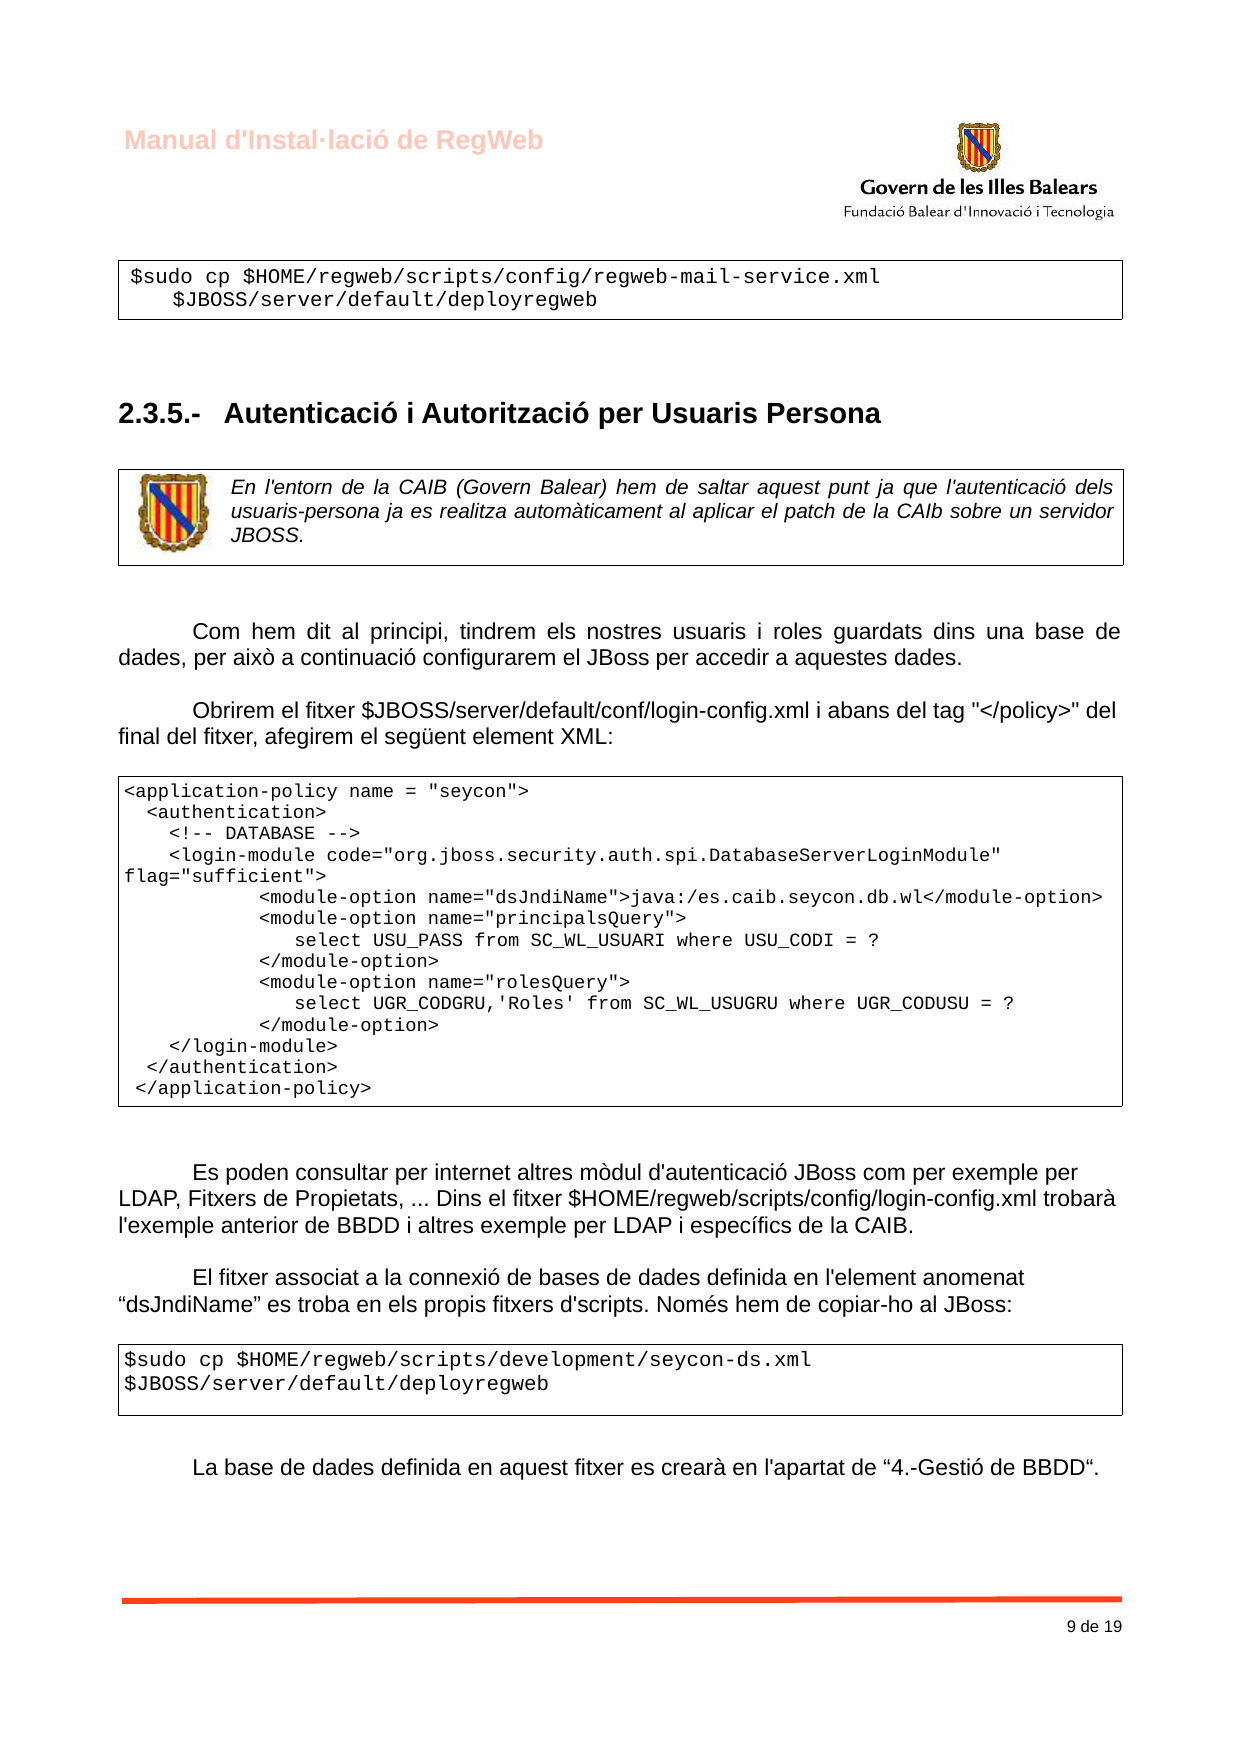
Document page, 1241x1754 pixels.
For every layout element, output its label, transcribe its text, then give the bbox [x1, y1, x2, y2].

subtitle Autenticació i Autorització per Usuaris Persona [118, 397, 1122, 430]
table_header $sudo cp $HOME/regweb/scripts/config/regweb-mail-service.xml $JBOSS/server/default/deployregweb [119, 261, 1122, 319]
text Com hem dit al principi, tindrem els nostres usuaris i roles guardats dins una base de dades, per això a continuació configurarem el JBoss per accedir a aquestes dades. [118, 618, 1122, 670]
text Es poden consultar per internet altres mòdul d'autenticació JBoss com per exemple per LDAP, Fitxers de Propietats, ... Dins el fitxer $HOME/regweb/scripts/config/login-config.xml trobarà l'exemple anterior de BBDD i altres exemple per LDAP i específics de la CAIB. [118, 1159, 1122, 1238]
table_header <application-policy name = "seycon"> <authentication> <!-- DATABASE --> <login-module code="org.jboss.security.auth.spi.DatabaseServerLoginModule" flag="sufficient"> <module-option name="dsJndiName">java:/es.caib.seycon.db.wl</module-option> <module-option name="principalsQuery"> select USU_PASS from SC_WL_USUARI where USU_CODI = ? </module-option> <module-option name="rolesQuery"> select UGR_CODGRU,'Roles' from SC_WL_USUGRU where UGR_CODUSU = ? </module-option> </login-module> </authentication> </application-policy> [119, 777, 1122, 1106]
text Obrirem el fitxer $JBOSS/server/default/conf/login-config.xml i abans del tag "</policy>" del final del fitxer, afegirem el següent element XML: [118, 697, 1122, 749]
text El fitxer associat a la connexió de bases de dades definida en l'element anomenat “dsJndiName” es troba en els propis fitxers d'scripts. Només hem de copiar-ho al JBoss: [118, 1264, 1122, 1317]
table_header [119, 470, 225, 565]
table_header En l'entorn de la CAIB (Govern Balear) hem de saltar aquest punt ja que l'autenticació dels usuaris-persona ja es realitza automàticament al aplicar el patch de la CAIb sobre un servidor JBOSS. [225, 470, 1123, 565]
text La base de dades definida en aquest fitxer es crearà en l'apartat de “4.-Gestió de BBDD“. [118, 1454, 1122, 1480]
picture [134, 474, 214, 554]
picture [840, 123, 1117, 220]
table_header $sudo cp $HOME/regweb/scripts/development/seycon-ds.xml $JBOSS/server/default/deployregweb [119, 1345, 1122, 1415]
